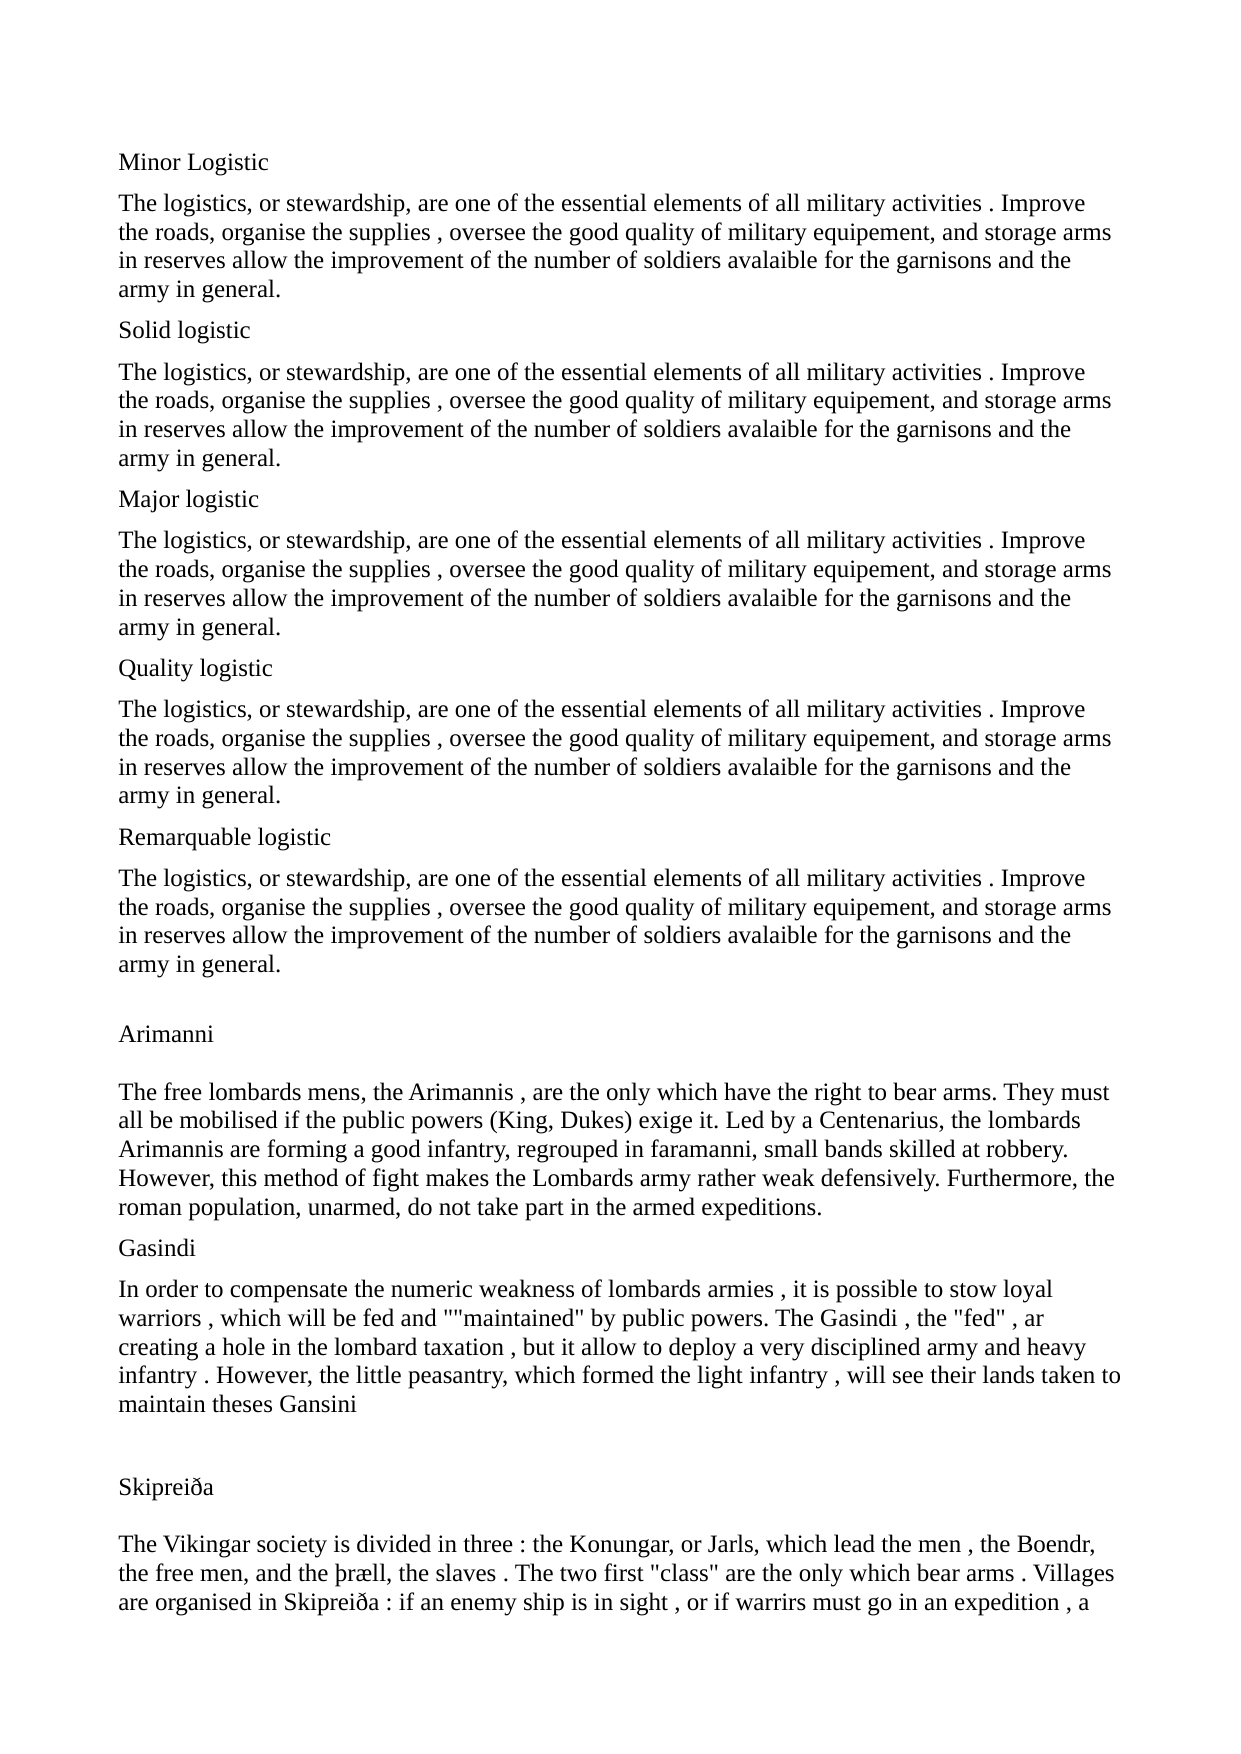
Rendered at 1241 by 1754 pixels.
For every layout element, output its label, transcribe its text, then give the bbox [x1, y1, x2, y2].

text Quality logistic [118, 653, 1122, 682]
text Arimanni [118, 1019, 1122, 1048]
text Solid logistic [118, 316, 1122, 344]
text Major logistic [118, 484, 1122, 513]
text Remarquable logistic [118, 822, 1122, 851]
text The logistics, or stewardship, are one of the essential elements of all military activities . Improve the roads, organise the supplies , oversee the good quality of military equipement, and storage arms in reserves allow the improvement of the number of soldiers avalaible for the garnisons and the army in general. [118, 526, 1122, 641]
text The logistics, or stewardship, are one of the essential elements of all military activities . Improve the roads, organise the supplies , oversee the good quality of military equipement, and storage arms in reserves allow the improvement of the number of soldiers avalaible for the garnisons and the army in general. [118, 694, 1122, 809]
text The logistics, or stewardship, are one of the essential elements of all military activities . Improve the roads, organise the supplies , oversee the good quality of military equipement, and storage arms in reserves allow the improvement of the number of soldiers avalaible for the garnisons and the army in general. [118, 863, 1122, 978]
text The logistics, or stewardship, are one of the essential elements of all military activities . Improve the roads, organise the supplies , oversee the good quality of military equipement, and storage arms in reserves allow the improvement of the number of soldiers avalaible for the garnisons and the army in general. [118, 357, 1122, 472]
text The logistics, or stewardship, are one of the essential elements of all military activities . Improve the roads, organise the supplies , oversee the good quality of military equipement, and storage arms in reserves allow the improvement of the number of soldiers avalaible for the garnisons and the army in general. [118, 188, 1122, 303]
text In order to compensate the numeric weakness of lombards armies , it is possible to stow loyal warriors , which will be fed and ""maintained" by public powers. The Gasindi , the "fed" , ar creating a hole in the lombard taxation , but it allow to deploy a very disciplined army and heavy infantry . However, the little peasantry, which formed the light infantry , will see their lands taken to maintain theses Gansini [118, 1274, 1122, 1418]
text Gasindi [118, 1233, 1122, 1262]
text Minor Logistic [118, 147, 1122, 176]
text The Vikingar society is divided in three : the Konungar, or Jarls, which lead the men , the Boendr, the free men, and the þræll, the slaves . The two first "class" are the only which bear arms . Villages are organised in Skipreiða : if an enemy ship is in sight , or if warrirs must go in an expedition , a [118, 1529, 1122, 1616]
text The free lombards mens, the Arimannis , are the only which have the right to bear arms. They must all be mobilised if the public powers (King, Dukes) exige it. Led by a Centenarius, the lombards Arimannis are forming a good infantry, regrouped in faramanni, small bands skilled at robbery. However, this method of fight makes the Lombards army rather weak defensively. Furthermore, the roman population, unarmed, do not take part in the armed expeditions. [118, 1077, 1122, 1221]
text Skipreiða [118, 1472, 1122, 1501]
